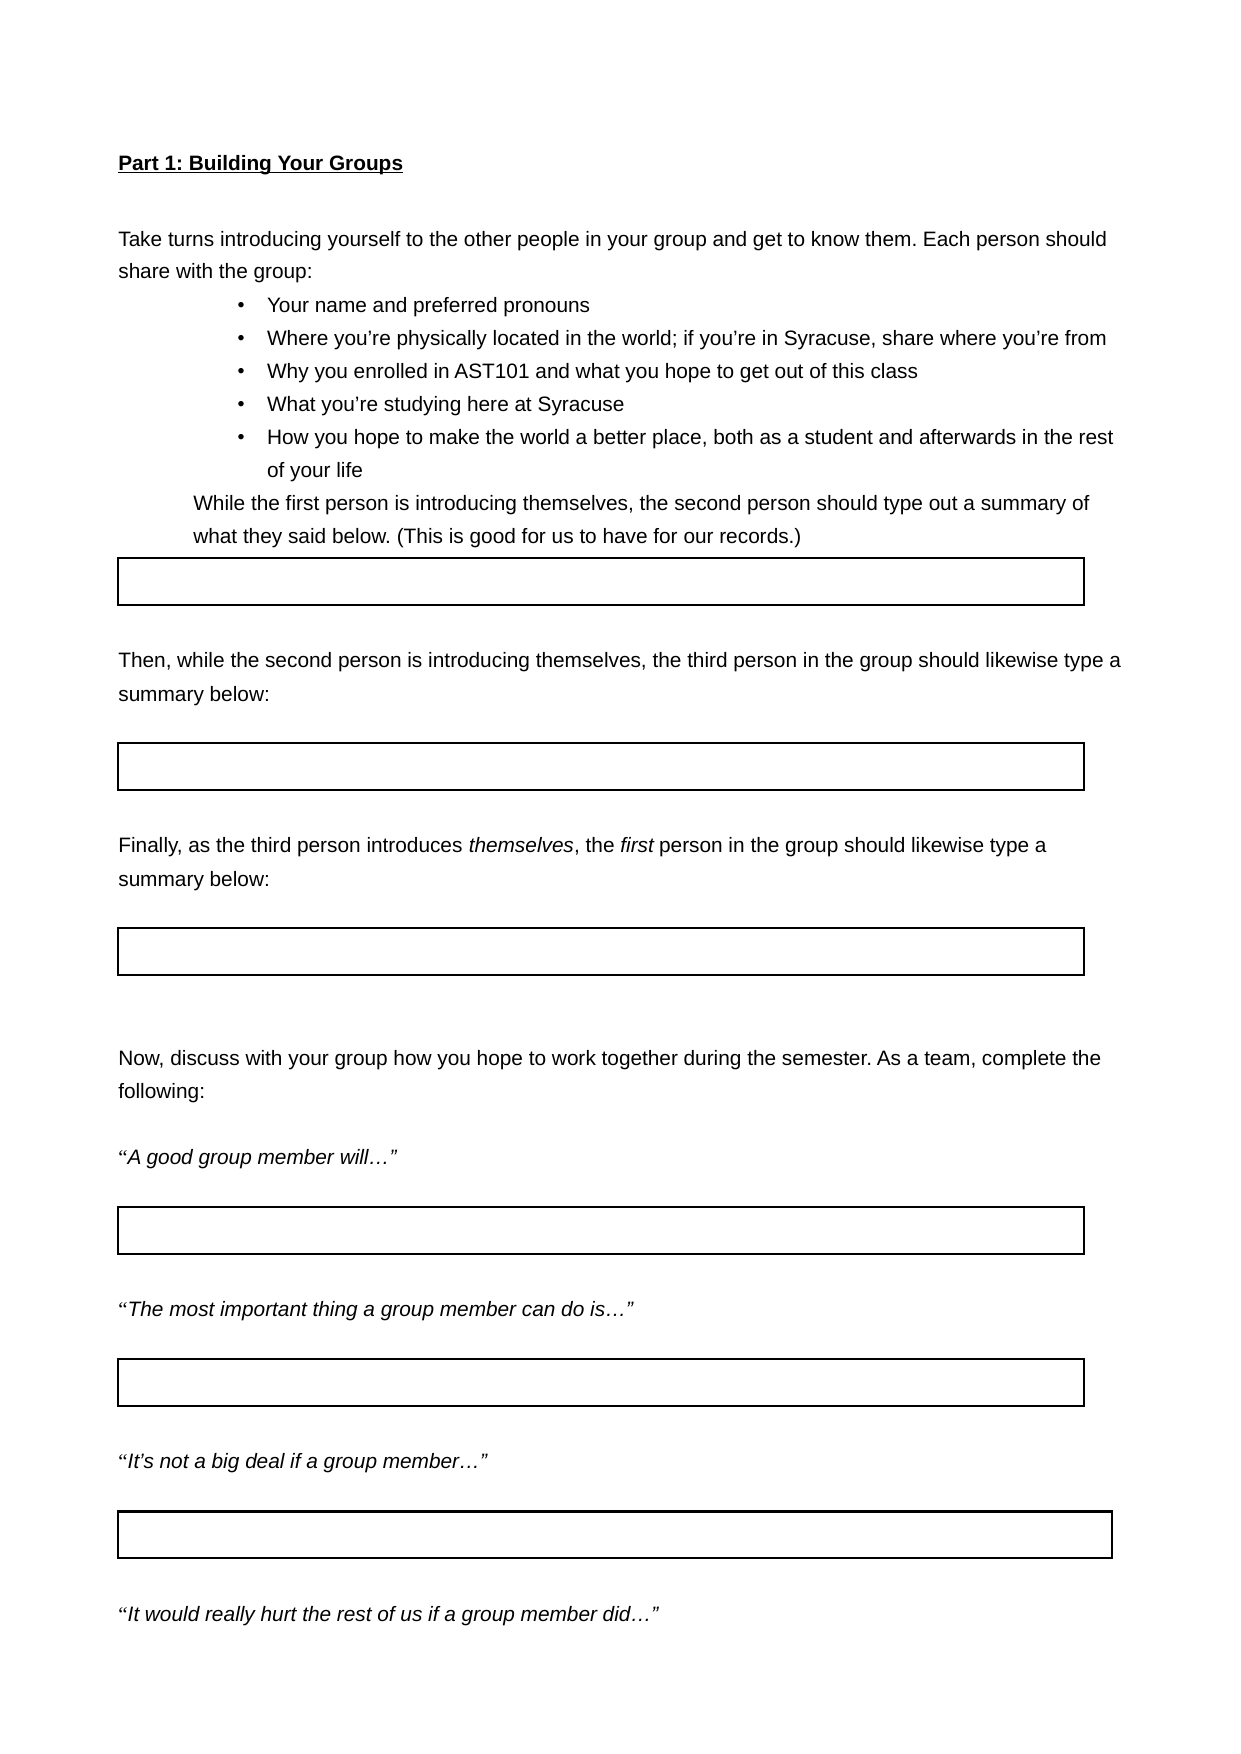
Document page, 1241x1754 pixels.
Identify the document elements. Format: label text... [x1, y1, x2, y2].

list Where you’re physically located in the world; if you’re in Syracuse, share where you’re from [237, 326, 1122, 349]
text Then, while the second person is introducing themselves, the third person in the group should likewise type a summary below: [118, 648, 1122, 705]
list What you’re studying here at Syracuse [237, 392, 1122, 416]
text “It would really hurt the rest of us if a group member did…” [118, 1602, 1122, 1626]
table_header [119, 929, 1083, 974]
text While the first person is introducing themselves, the second person should type out a summary of what they said below. (This is good for us to have for our records.) [193, 491, 1122, 548]
list How you hope to make the world a better place, both as a student and afterwards in the rest of your life [237, 425, 1122, 482]
table_header [119, 1513, 1111, 1557]
text Take turns introducing yourself to the other people in your group and get to know them. Each person should share with the group: [118, 226, 1122, 283]
text Finally, as the third person introduces themselves, the first person in the group should likewise type a summary below: [118, 833, 1122, 890]
text “It’s not a big deal if a group member…” [118, 1449, 1122, 1473]
text Part 1: Building Your Groups [118, 151, 1122, 175]
text “The most important thing a group member can do is…” [118, 1297, 1122, 1321]
list Why you enrolled in AST101 and what you hope to get out of this class [237, 359, 1122, 383]
list Your name and preferred pronouns [237, 292, 1122, 316]
table_header [119, 1208, 1083, 1253]
text “A good group member will…” [118, 1145, 1122, 1169]
table_header [119, 1360, 1083, 1405]
table_header [119, 744, 1083, 789]
table_header [119, 559, 1083, 604]
text Now, discuss with your group how you hope to work together during the semester. As a team, complete the following: [118, 1046, 1122, 1103]
